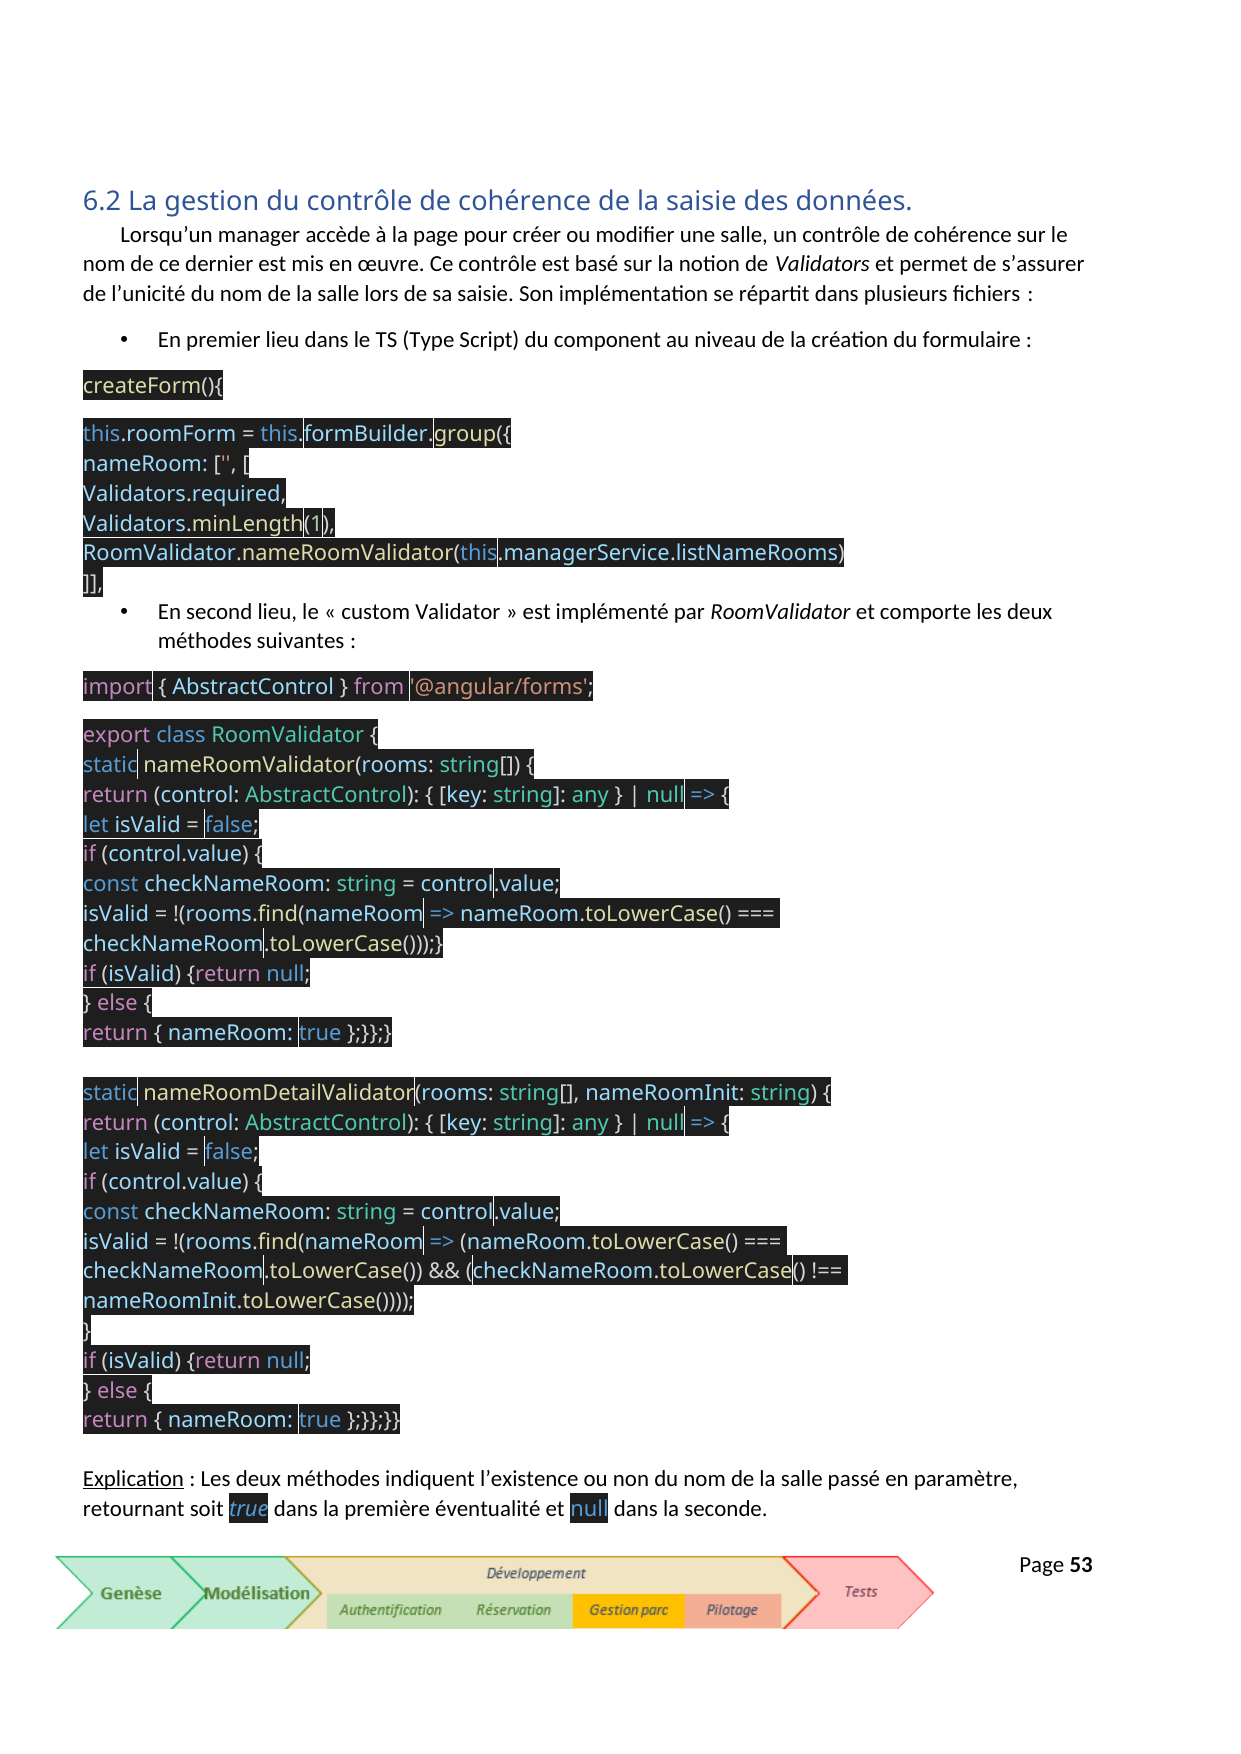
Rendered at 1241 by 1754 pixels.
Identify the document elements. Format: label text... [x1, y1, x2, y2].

text let isValid = false; [83, 809, 1092, 838]
list En second lieu, le « custom Validator » est implémenté par RoomValidator et comporte les deux méthodes suivantes : [120, 597, 1092, 654]
text return { nameRoom: true };}};} [83, 1017, 1092, 1047]
text RoomValidator.nameRoomValidator(this.managerService.listNameRooms) [83, 537, 1092, 567]
text Lorsqu’un manager accède à la page pour créer ou modifier une salle, un contrôle de cohérence sur le nom de ce dernier est mis en œuvre. Ce contrôle est basé sur la notion de Validators et permet de s’assurer de l’unicité du nom de la salle lors de sa saisie. Son implémentation se répartit dans plusieurs fichiers : [83, 220, 1092, 307]
text } else { [83, 987, 1092, 1017]
text } [83, 1315, 1092, 1345]
subtitle 6.2 La gestion du contrôle de cohérence de la saisie des données. [83, 181, 1092, 218]
text Validators.required, [83, 478, 1092, 508]
text this.roomForm = this.formBuilder.group({ [83, 418, 1092, 448]
text return (control: AbstractControl): { [key: string]: any } | null => { [83, 1106, 1092, 1136]
text const checkNameRoom: string = control.value; [83, 868, 1092, 898]
text Validators.minLength(1), [83, 508, 1092, 537]
text if (control.value) { [83, 1166, 1092, 1196]
text if (control.value) { [83, 838, 1092, 868]
text static nameRoomValidator(rooms: string[]) { [83, 749, 1092, 779]
text Explication : Les deux méthodes indiquent l’existence ou non du nom de la salle passé en paramètre, retournant soit true dans la première éventualité et null dans la seconde. [83, 1464, 1092, 1523]
text isValid = !(rooms.find(nameRoom => (nameRoom.toLowerCase() === checkNameRoom.toLowerCase()) && (checkNameRoom.toLowerCase() !== nameRoomInit.toLowerCase()))); [83, 1226, 1092, 1315]
text nameRoom: ['', [ [83, 448, 1092, 478]
text static nameRoomDetailValidator(rooms: string[], nameRoomInit: string) { [83, 1077, 1092, 1106]
text createForm(){ [83, 370, 1092, 400]
text if (isValid) {return null; [83, 1345, 1092, 1374]
list En premier lieu dans le TS (Type Script) du component au niveau de la création du formulaire : [120, 325, 1092, 353]
text export class RoomValidator { [83, 719, 1092, 749]
text return { nameRoom: true };}};}} [83, 1404, 1092, 1434]
text import { AbstractControl } from '@angular/forms'; [83, 671, 1092, 701]
text } else { [83, 1374, 1092, 1404]
text const checkNameRoom: string = control.value; [83, 1196, 1092, 1226]
text let isValid = false; [83, 1136, 1092, 1166]
text ]], [83, 567, 1092, 597]
text isValid = !(rooms.find(nameRoom => nameRoom.toLowerCase() === checkNameRoom.toLowerCase()));} [83, 898, 1092, 958]
text if (isValid) {return null; [83, 958, 1092, 987]
text return (control: AbstractControl): { [key: string]: any } | null => { [83, 779, 1092, 809]
